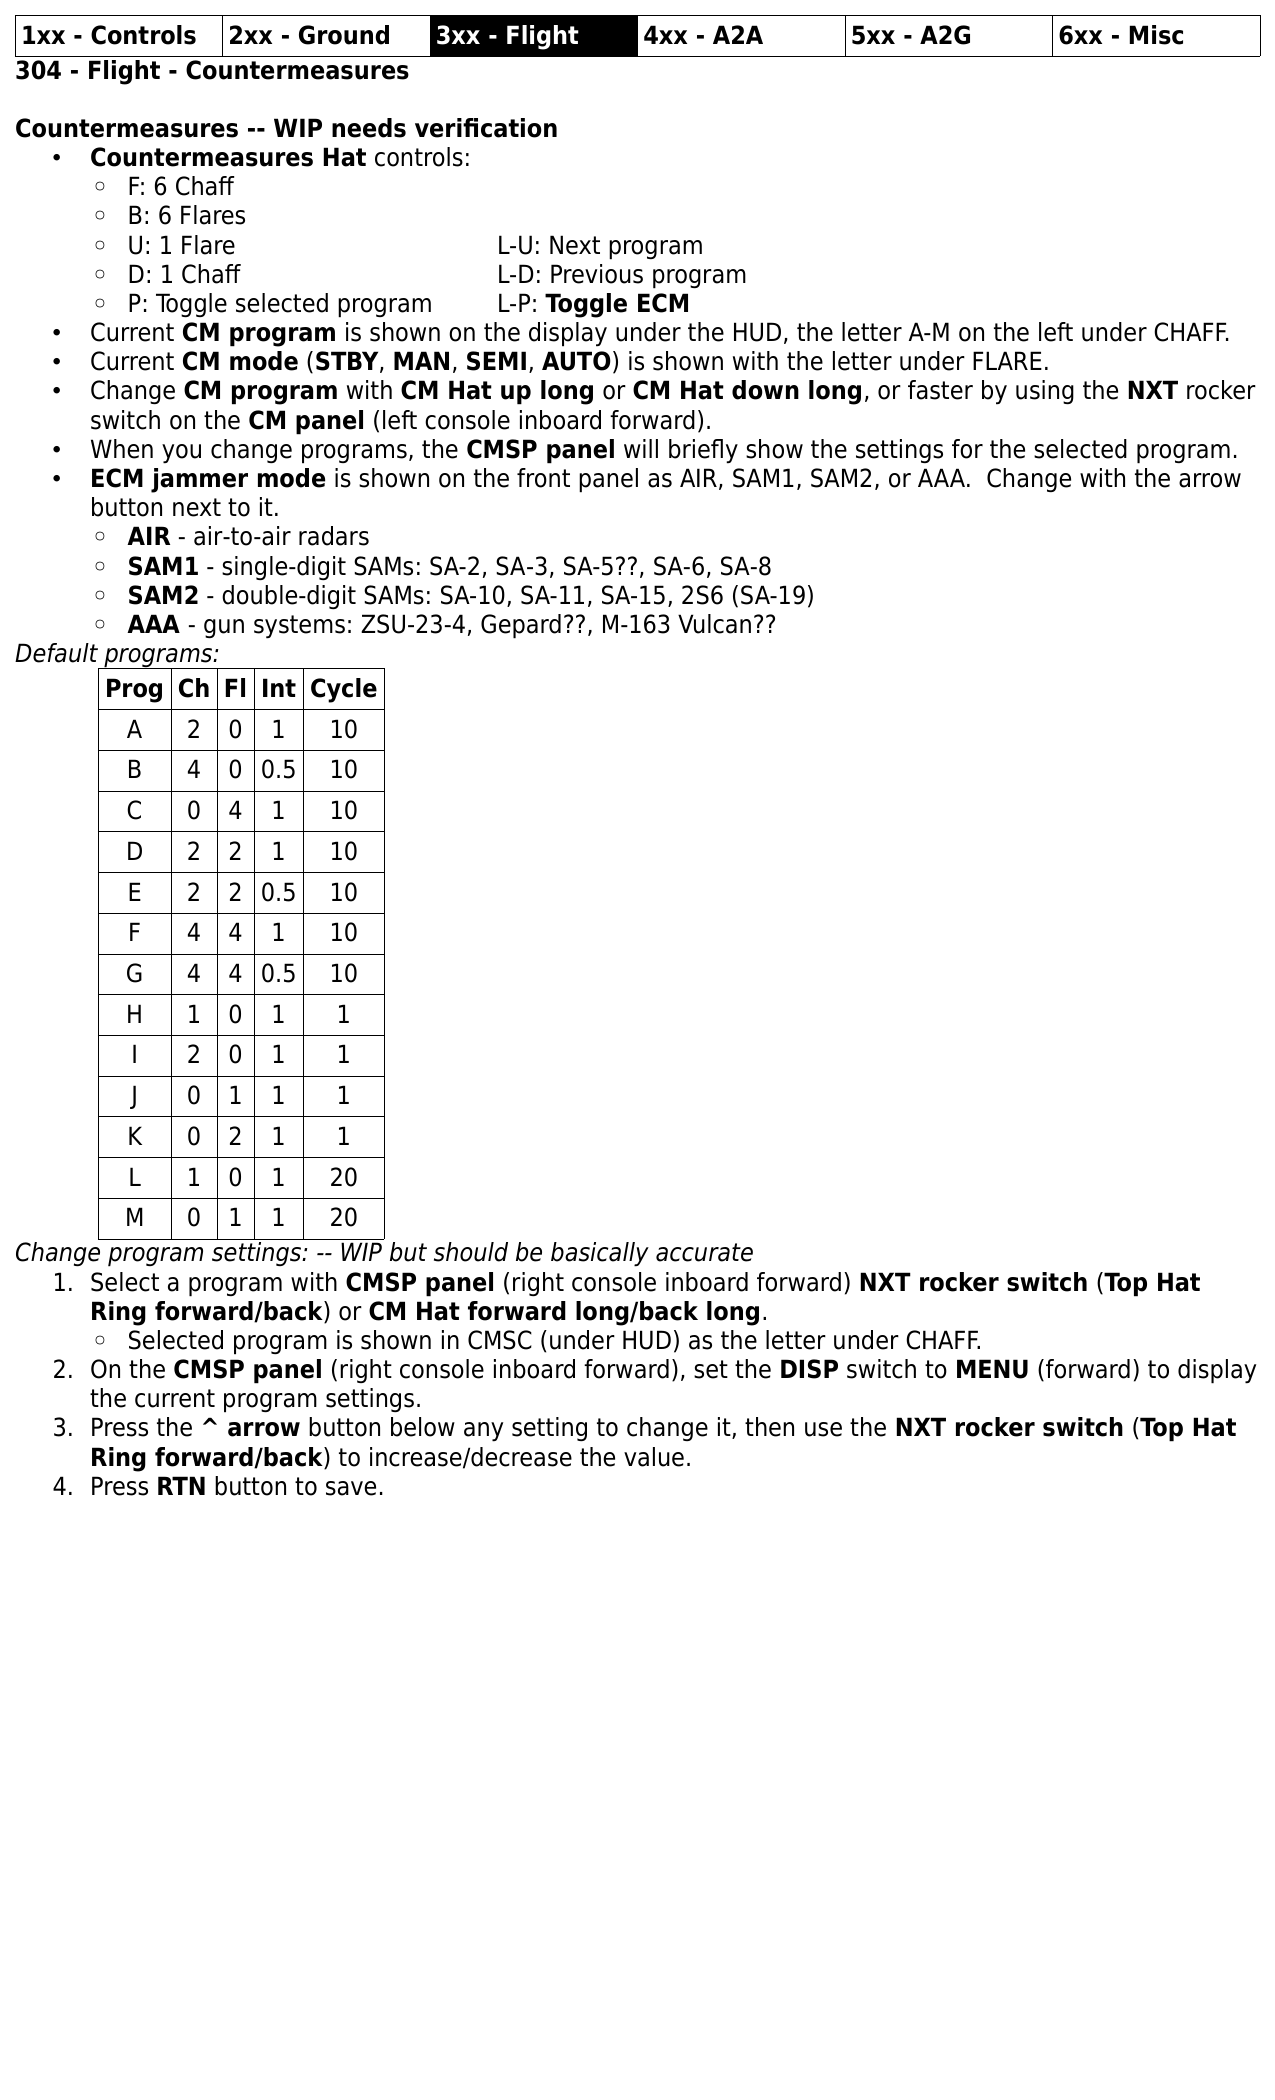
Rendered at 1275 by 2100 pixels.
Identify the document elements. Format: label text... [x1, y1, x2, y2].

table_cell 10 [304, 914, 384, 953]
table_cell 2 [172, 710, 217, 750]
table_cell G [99, 955, 171, 994]
table_cell 1 [218, 1077, 254, 1116]
list D: 1 Chaff L-D: Previous program [90, 260, 1260, 289]
table_cell H [99, 995, 171, 1035]
table_cell 1 [255, 1036, 303, 1076]
table_cell 10 [304, 873, 384, 913]
table_cell 0 [218, 995, 254, 1035]
table_cell 4 [172, 955, 217, 994]
table_cell D [99, 832, 171, 872]
table_cell 1 [255, 1158, 303, 1198]
list Press RTN button to save. [52, 1472, 1260, 1501]
table_cell K [99, 1117, 171, 1157]
table_cell 1 [255, 914, 303, 953]
table_cell 0 [172, 1077, 217, 1116]
table_cell 0 [218, 710, 254, 750]
list Current CM program is shown on the display under the HUD, the letter A-M on the left under CHAFF. [52, 318, 1260, 347]
table_cell 2 [218, 873, 254, 913]
table_cell F [99, 914, 171, 953]
table_cell 10 [304, 792, 384, 831]
table_cell 1 [255, 1199, 303, 1238]
list On the CMSP panel (right console inboard forward), set the DISP switch to MENU (forward) to display the current program settings. [52, 1355, 1260, 1414]
table_cell 2 [218, 1117, 254, 1157]
table_cell 0 [172, 1199, 217, 1238]
table_cell 1 [255, 995, 303, 1035]
table_cell 0.5 [255, 751, 303, 791]
table_cell A [99, 710, 171, 750]
list B: 6 Flares [90, 202, 1260, 231]
list Change CM program with CM Hat up long or CM Hat down long, or faster by using the NXT rocker switch on the CM panel (left console inboard forward). [52, 377, 1260, 435]
table_cell 1 [304, 1036, 384, 1076]
table_header Prog [99, 669, 171, 709]
table_cell 0 [218, 751, 254, 791]
list Current CM mode (STBY, MAN, SEMI, AUTO) is shown with the letter under FLARE. [52, 347, 1260, 377]
list SAM1 - single-digit SAMs: SA-2, SA-3, SA-5??, SA-6, SA-8 [90, 552, 1260, 581]
table_cell 4 [172, 751, 217, 791]
list F: 6 Chaff [90, 172, 1260, 202]
table_header 3xx - Flight [431, 16, 637, 56]
table_cell 2 [172, 1036, 217, 1076]
list AAA - gun systems: ZSU-23-4, Gepard??, M-163 Vulcan?? [90, 610, 1260, 639]
table_cell 20 [304, 1199, 384, 1238]
table_cell 4 [218, 914, 254, 953]
table_cell 4 [218, 792, 254, 831]
table_header 6xx - Misc [1053, 16, 1260, 56]
table_cell 1 [172, 1158, 217, 1198]
table_header Ch [172, 669, 217, 709]
list Select a program with CMSP panel (right console inboard forward) NXT rocker switch (Top Hat Ring forward/back) or CM Hat forward long/back long. [52, 1268, 1260, 1326]
table_cell 0 [172, 792, 217, 831]
list Selected program is shown in CMSC (under HUD) as the letter under CHAFF. [90, 1326, 1260, 1355]
table_cell 10 [304, 832, 384, 872]
table_cell 4 [172, 914, 217, 953]
table_cell L [99, 1158, 171, 1198]
list SAM2 - double-digit SAMs: SA-10, SA-11, SA-15, 2S6 (SA-19) [90, 581, 1260, 610]
table_cell 1 [304, 995, 384, 1035]
table_cell 10 [304, 955, 384, 994]
list When you change programs, the CMSP panel will briefly show the settings for the selected program. [52, 435, 1260, 464]
table_cell 1 [255, 792, 303, 831]
table_cell 1 [304, 1117, 384, 1157]
list AIR - air-to-air radars [90, 522, 1260, 552]
table_cell 2 [172, 873, 217, 913]
table_cell 10 [304, 751, 384, 791]
table_cell 1 [172, 995, 217, 1035]
table_cell 1 [255, 710, 303, 750]
table_cell 0 [172, 1117, 217, 1157]
list ECM jammer mode is shown on the front panel as AIR, SAM1, SAM2, or AAA. Change with the arrow button next to it. [52, 464, 1260, 522]
table_cell 1 [255, 832, 303, 872]
table_cell 0 [218, 1158, 254, 1198]
table_header Int [255, 669, 303, 709]
table_cell 1 [304, 1077, 384, 1116]
table_cell 2 [172, 832, 217, 872]
table_cell 0 [218, 1036, 254, 1076]
list Press the ^ arrow button below any setting to change it, then use the NXT rocker switch (Top Hat Ring forward/back) to increase/decrease the value. [52, 1414, 1260, 1472]
text Default programs: [15, 639, 1260, 668]
table_cell 2 [218, 832, 254, 872]
table_cell J [99, 1077, 171, 1116]
table_cell I [99, 1036, 171, 1076]
table_cell 4 [218, 955, 254, 994]
list U: 1 Flare L-U: Next program [90, 231, 1260, 260]
table_header Cycle [304, 669, 384, 709]
table_cell 10 [304, 710, 384, 750]
table_cell 1 [255, 1077, 303, 1116]
table_header 5xx - A2G [846, 16, 1052, 56]
table_cell E [99, 873, 171, 913]
table_cell 1 [255, 1117, 303, 1157]
table_cell 1 [218, 1199, 254, 1238]
table_header 4xx - A2A [638, 16, 845, 56]
text Countermeasures -- WIP needs verification [15, 114, 1260, 143]
table_cell C [99, 792, 171, 831]
table_cell 0.5 [255, 955, 303, 994]
table_cell 20 [304, 1158, 384, 1198]
table_header 1xx - Controls [16, 16, 222, 56]
table_cell 0.5 [255, 873, 303, 913]
table_cell M [99, 1199, 171, 1238]
text 304 - Flight - Countermeasures [15, 57, 1260, 85]
table_header 2xx - Ground [223, 16, 430, 56]
list P: Toggle selected program L-P: Toggle ECM [90, 289, 1260, 318]
list Countermeasures Hat controls: [52, 143, 1260, 172]
table_cell B [99, 751, 171, 791]
text Change program settings: -- WIP but should be basically accurate [15, 1239, 1260, 1268]
table_header Fl [218, 669, 254, 709]
